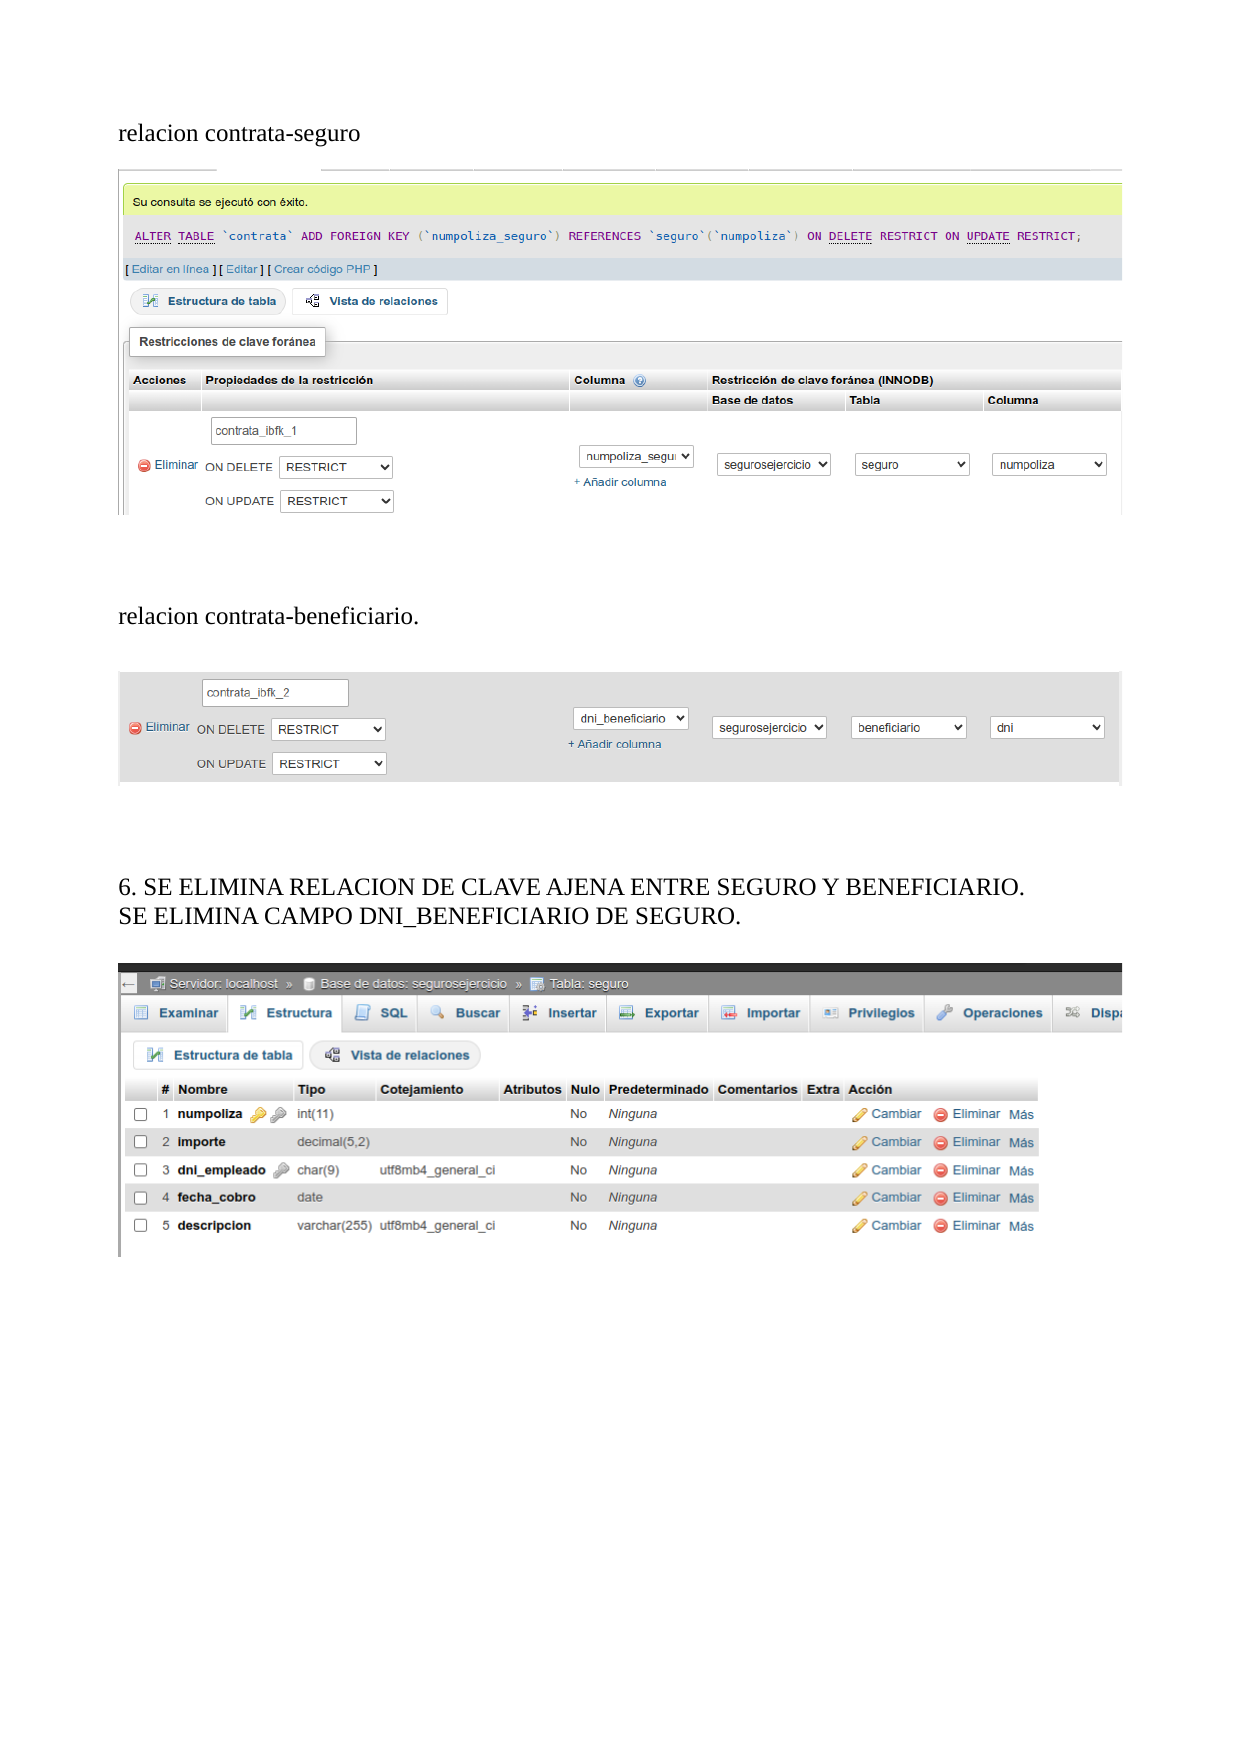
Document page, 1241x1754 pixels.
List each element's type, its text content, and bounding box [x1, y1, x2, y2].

picture [118, 963, 1123, 1257]
picture [118, 169, 1123, 515]
text relacion contrata-seguro [118, 118, 1122, 147]
picture [118, 671, 1123, 786]
text relacion contrata-beneficiario. [118, 601, 1122, 630]
text SE ELIMINA CAMPO DNI_BENEFICIARIO DE SEGURO. [118, 901, 1122, 930]
text 6. SE ELIMINA RELACION DE CLAVE AJENA ENTRE SEGURO Y BENEFICIARIO. [118, 872, 1122, 901]
